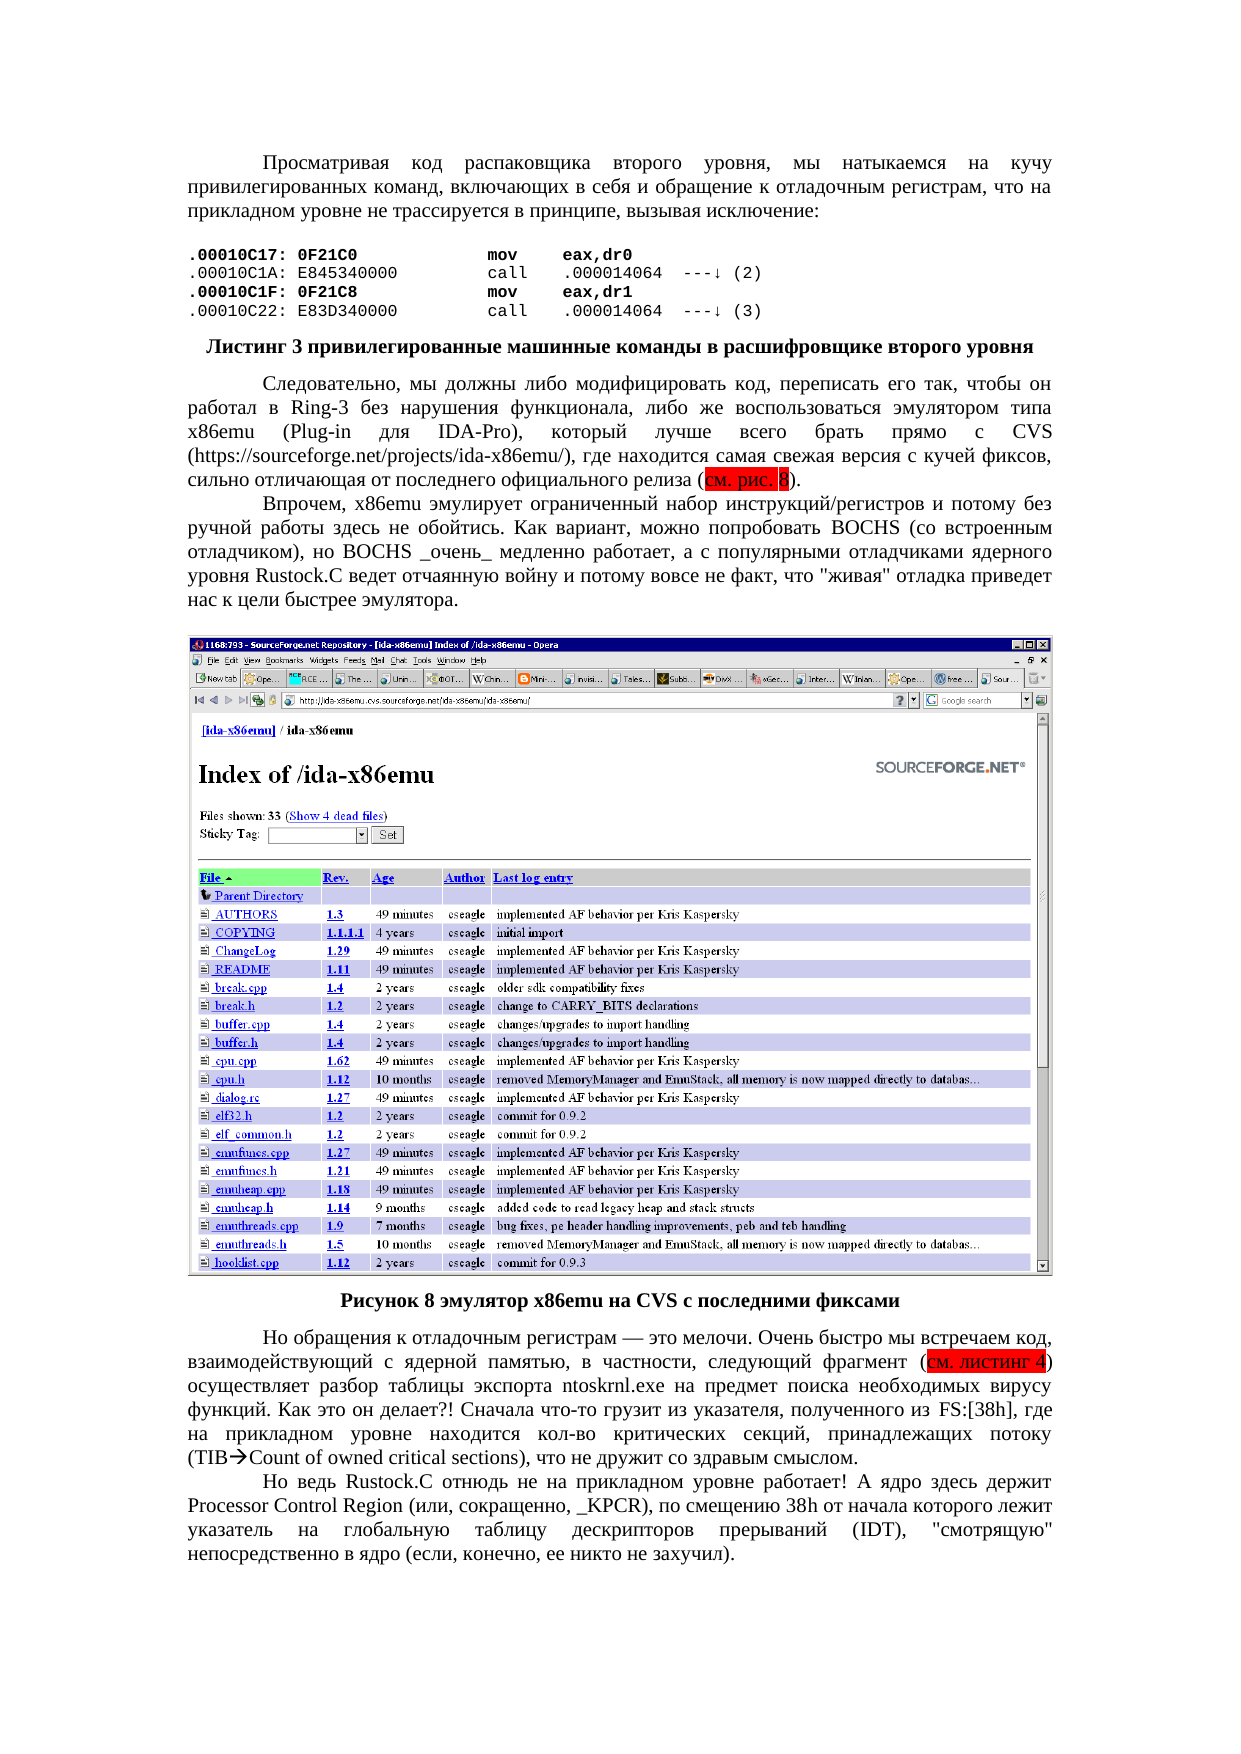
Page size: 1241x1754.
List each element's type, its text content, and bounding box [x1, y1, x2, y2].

text .00010C1F: 0F21C8 mov eax,dr1 [187, 284, 1053, 303]
text Листинг 3 привилегированные машинные команды в расшифровщике второго уровня [187, 334, 1053, 358]
picture [187, 635, 1053, 1276]
text .00010C22: E83D340000 call .000014064 ---↓ (3) [187, 303, 1053, 322]
text Впрочем, x86emu эмулирует ограниченный набор инструкций/регистров и потому без ручной работы здесь не обойтись. Как вариант, можно попробовать BOCHS (со встроенным отладчиком), но BOCHS _очень_ медленно работает, а с популярными отладчиками ядерного уровня Rustock.C ведет отчаянную войну и потому вовсе не факт, что "живая" отладка приведет нас к цели быстрее эмулятора. [187, 491, 1053, 611]
text Но обращения к отладочным регистрам — это мелочи. Очень быстро мы встречаем код, взаимодействующий с ядерной памятью, в частности, следующий фрагмент (см. листинг 4) осуществляет разбор таблицы экспорта ntoskrnl.exe на предмет поиска необходимых вирусу функций. Как это он делает?! Сначала что-то грузит из указателя, полученного из FS:[38h], где на прикладном уровне находится кол-во критических секций, принадлежащих потоку (TIBCount of owned critical sections), что не дружит со здравым смыслом. [187, 1325, 1053, 1469]
text Следовательно, мы должны либо модифицировать код, переписать его так, чтобы он работал в Ring-3 без нарушения функционала, либо же воспользоваться эмулятором типа x86emu (Plug-in для IDA-Pro), который лучше всего брать прямо с CVS (https://sourceforge.net/projects/ida-x86emu/), где находится самая свежая версия с кучей фиксов, сильно отличающая от последнего официального релиза (см. рис. 8). [187, 371, 1053, 491]
text .00010C1A: E845340000 call .000014064 ---↓ (2) [187, 265, 1053, 284]
text .00010C17: 0F21C0 mov eax,dr0 [187, 246, 1053, 265]
text Рисунок 8 эмулятор x86emu на CVS с последними фиксами [187, 1288, 1053, 1312]
text Просматривая код распаковщика второго уровня, мы натыкаемся на кучу привилегированных команд, включающих в себя и обращение к отладочным регистрам, что на прикладном уровне не трассируется в принципе, вызывая исключение: [187, 150, 1053, 222]
text Но ведь Rustock.C отнюдь не на прикладном уровне работает! А ядро здесь держит Processor Control Region (или, сокращенно, _KPCR), по смещению 38h от начала которого лежит указатель на глобальную таблицу дескрипторов прерываний (IDT), "смотрящую" непосредственно в ядро (если, конечно, ее никто не захучил). [187, 1469, 1053, 1565]
